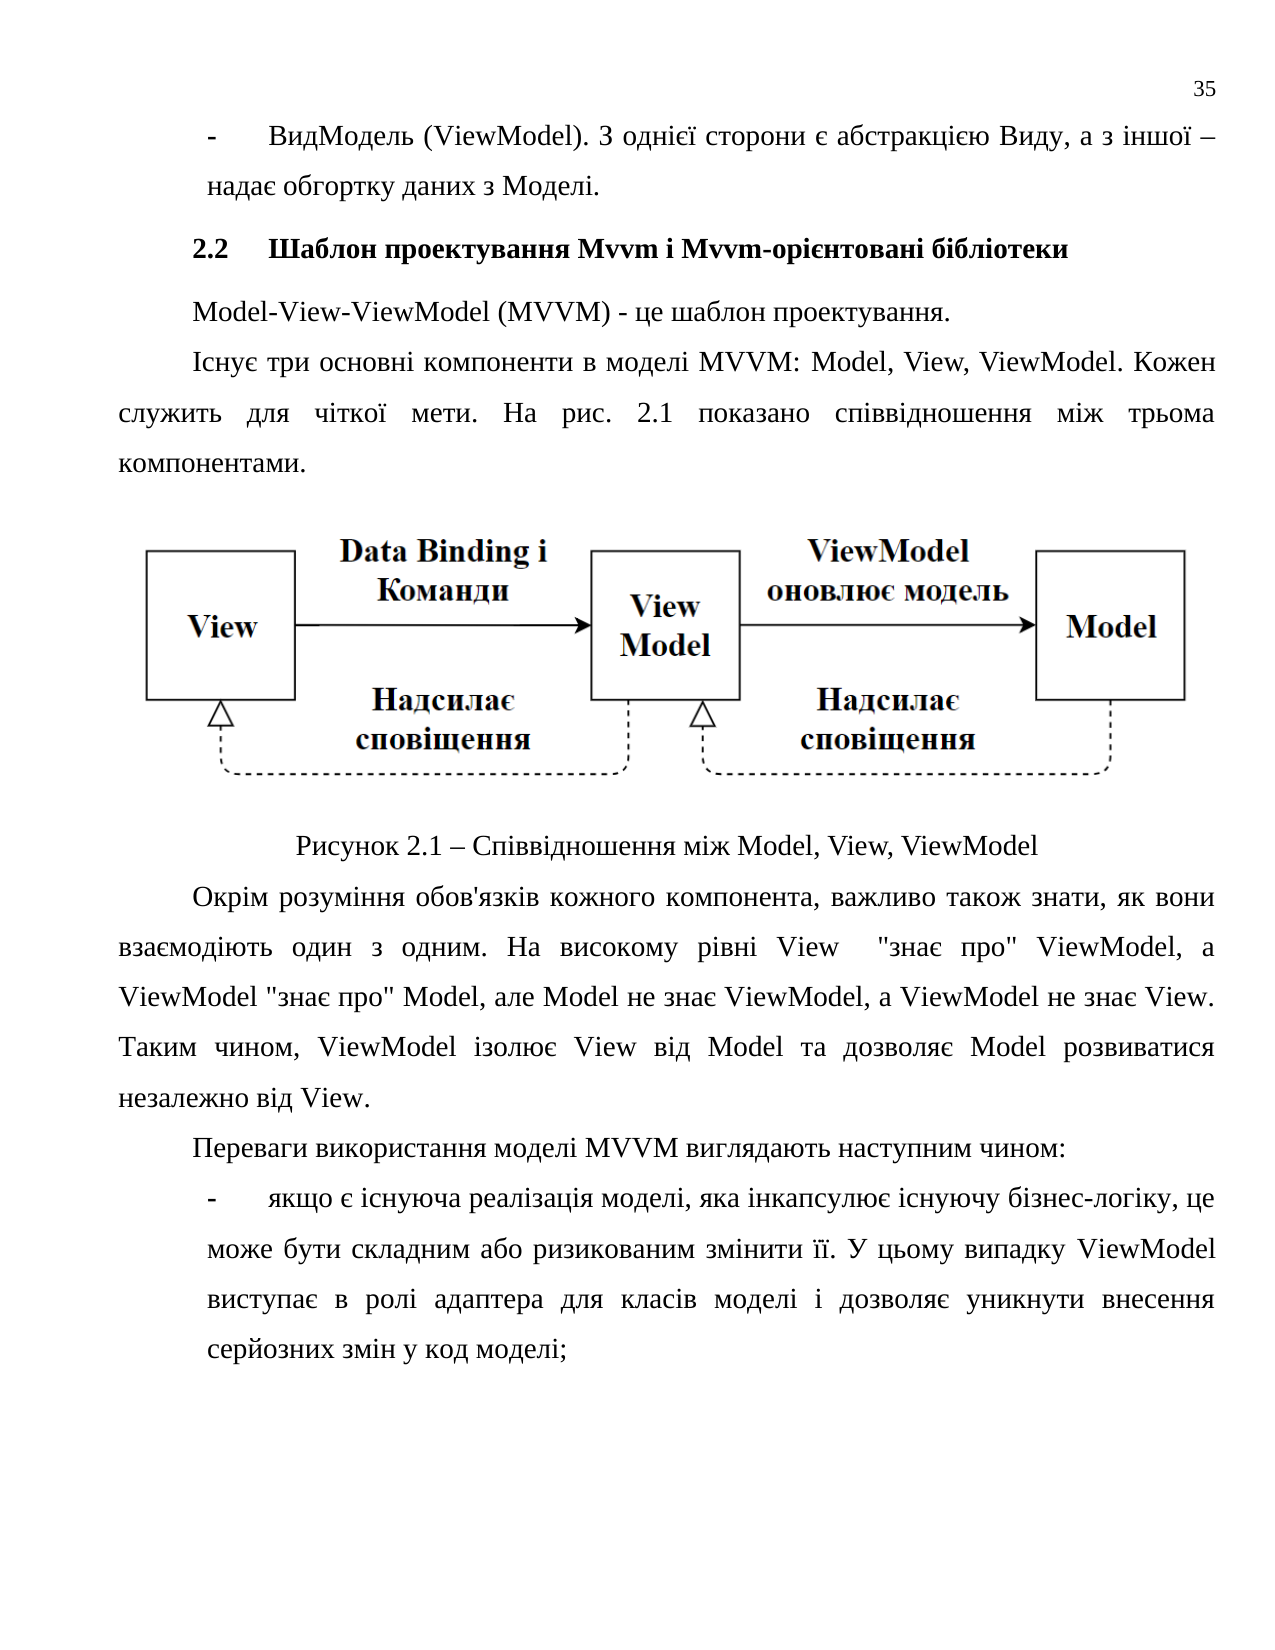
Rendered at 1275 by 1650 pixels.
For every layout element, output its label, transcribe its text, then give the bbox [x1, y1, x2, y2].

picture [118, 495, 1216, 816]
list якщо є існуюча реалізація моделі, яка інкапсулює існуючу бізнес-логіку, це може бути складним або ризикованим змінити її. У цьому випадку ViewModel виступає в ролі адаптера для класів моделі і дозволяє уникнути внесення серйозних змін у код моделі; [207, 1181, 1216, 1365]
text Переваги використання моделі MVVM виглядають наступним чином: [118, 1130, 1216, 1164]
text Рисунок 2.1 – Співвідношення між Model, View, ViewModel [118, 828, 1216, 862]
list ВидМодель (ViewModel). З однієї сторони є абстракцією Виду, а з іншої – надає обгортку даних з Моделі. [207, 118, 1216, 202]
subtitle Шаблон проектування Mvvm і Mvvm-орієнтовані бібліотеки [192, 231, 1216, 265]
text Model-View-ViewModel (MVVM) - це шаблон проектування. [118, 294, 1216, 328]
text Існує три основні компоненти в моделі MVVM: Model, View, ViewModel. Кожен служить для чіткої мети. На рис. 2.1 показано співвідношення між трьома компонентами. [118, 344, 1216, 478]
text Окрім розуміння обов'язків кожного компонента, важливо також знати, як вони взаємодіють один з одним. На високому рівні View "знає про" ViewModel, а ViewModel "знає про" Model, але Model не знає ViewModel, а ViewModel не знає View. Таким чином, ViewModel ізолює View від Model та дозволяє Model розвиватися незалежно від View. [118, 879, 1216, 1113]
